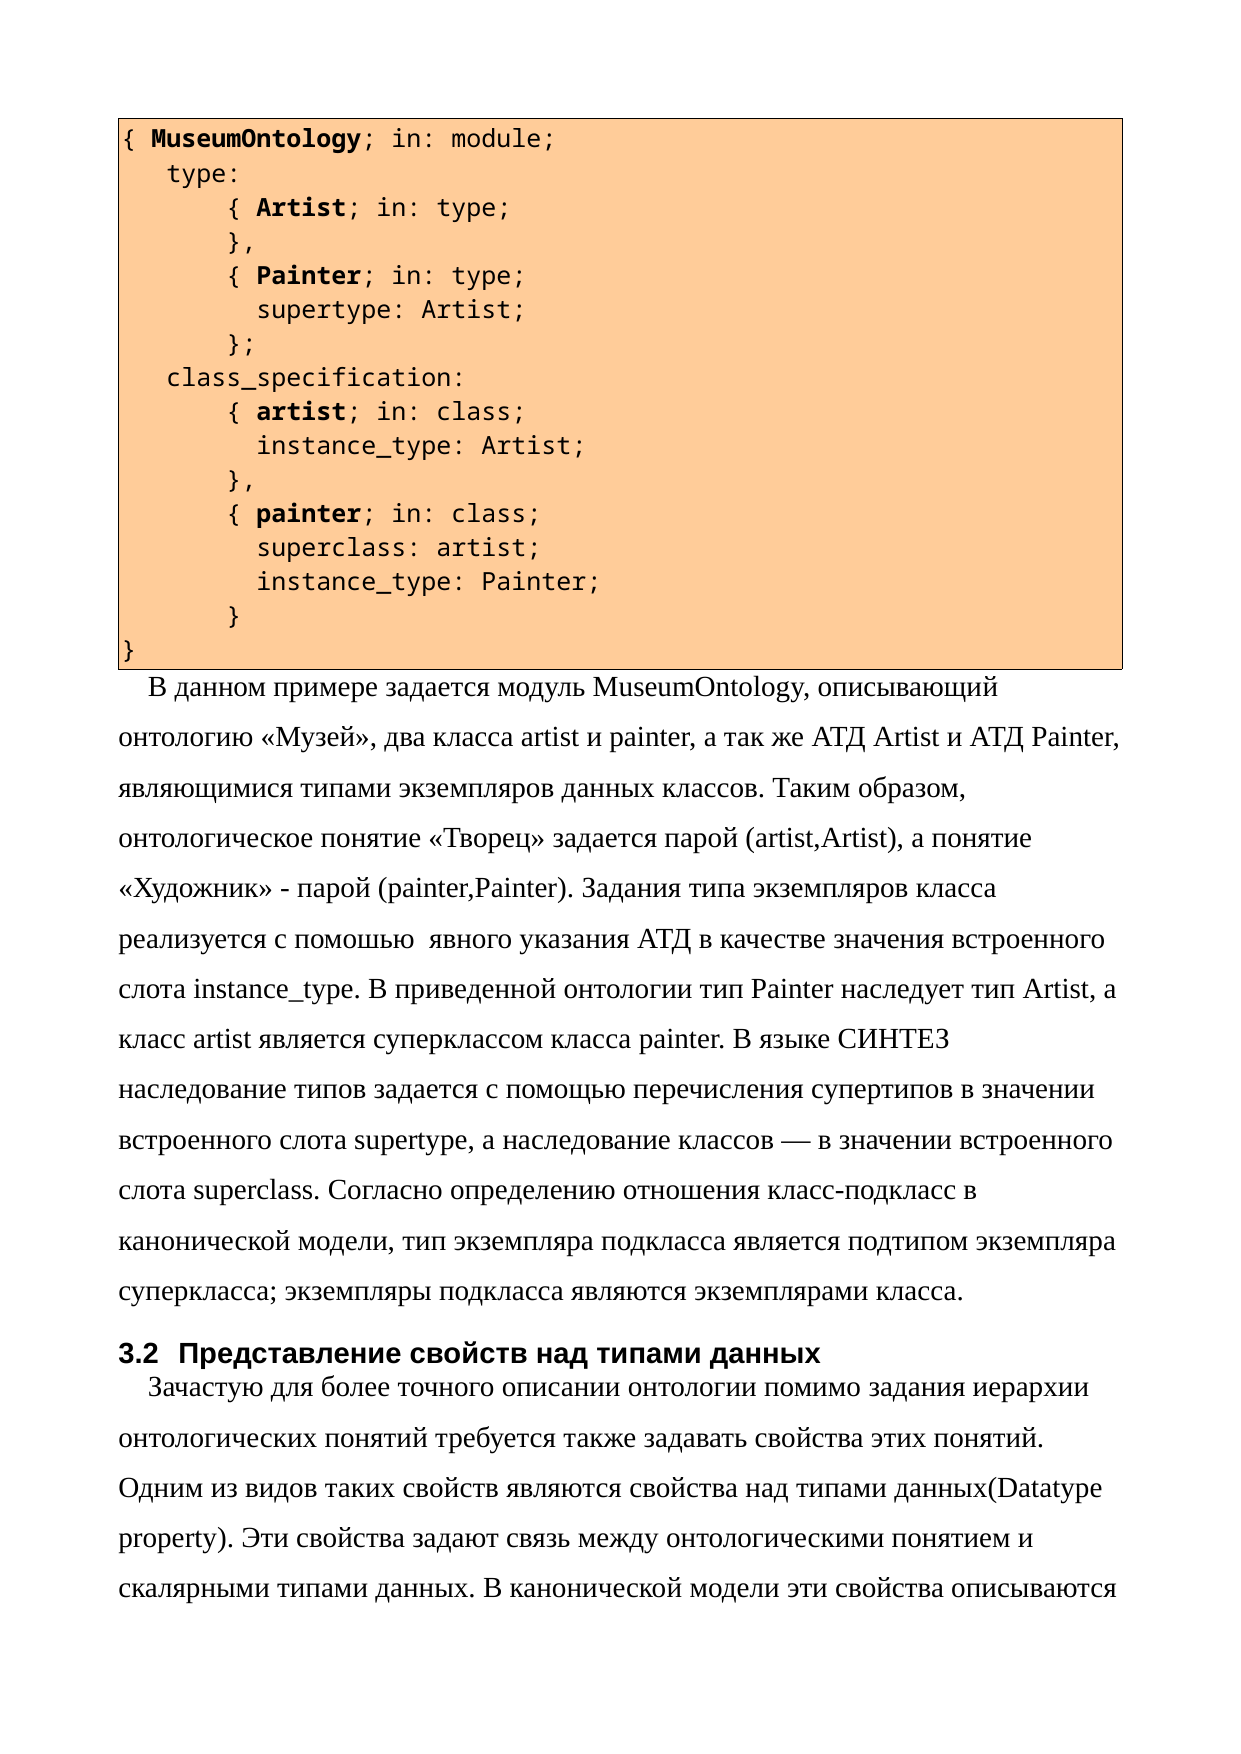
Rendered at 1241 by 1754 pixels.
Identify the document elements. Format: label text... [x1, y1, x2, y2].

subtitle Представление свойств над типами данных [118, 1336, 1122, 1369]
text { MuseumOntology; in: module; type: { Artist; in: type; }, { Painter; in: type; supertype: Artist; }; class_specification: { artist; in: class; instance_type: Artist; }, { painter; in: class; superclass: artist; instance_type: Painter; } } [119, 119, 1122, 669]
text Зачастую для более точного описании онтологии помимо задания иерархии онтологических понятий требуется также задавать свойства этих понятий. Одним из видов таких свойств являются свойства над типами данных(Datatype property). Эти свойства задают связь между онтологическими понятием и скалярными типами данных. В канонической модели эти свойства описываются [118, 1369, 1122, 1604]
text В данном примере задается модуль MuseumOntology, описывающий онтологию «Музей», два класса artist и painter, а так же АТД Artist и АТД Painter, являющимися типами экземпляров данных классов. Таким образом, онтологическое понятие «Творец» задается парой (artist,Artist), а понятие «Художник» - парой (painter,Painter). Задания типа экземпляров класса реализуется с помошью явного указания АТД в качестве значения встроенного слота instance_type. В приведенной онтологии тип Painter наследует тип Artist, а класс artist является суперклассом класса painter. В языке СИНТЕЗ наследование типов задается с помощью перечисления супертипов в значении встроенного слота supertype, а наследование классов — в значении встроенного слота superclass. Согласно определению отношения класс-подкласс в канонической модели, тип экземпляра подкласса является подтипом экземпляра суперкласса; экземпляры подкласса являются экземплярами класса. [118, 670, 1122, 1307]
